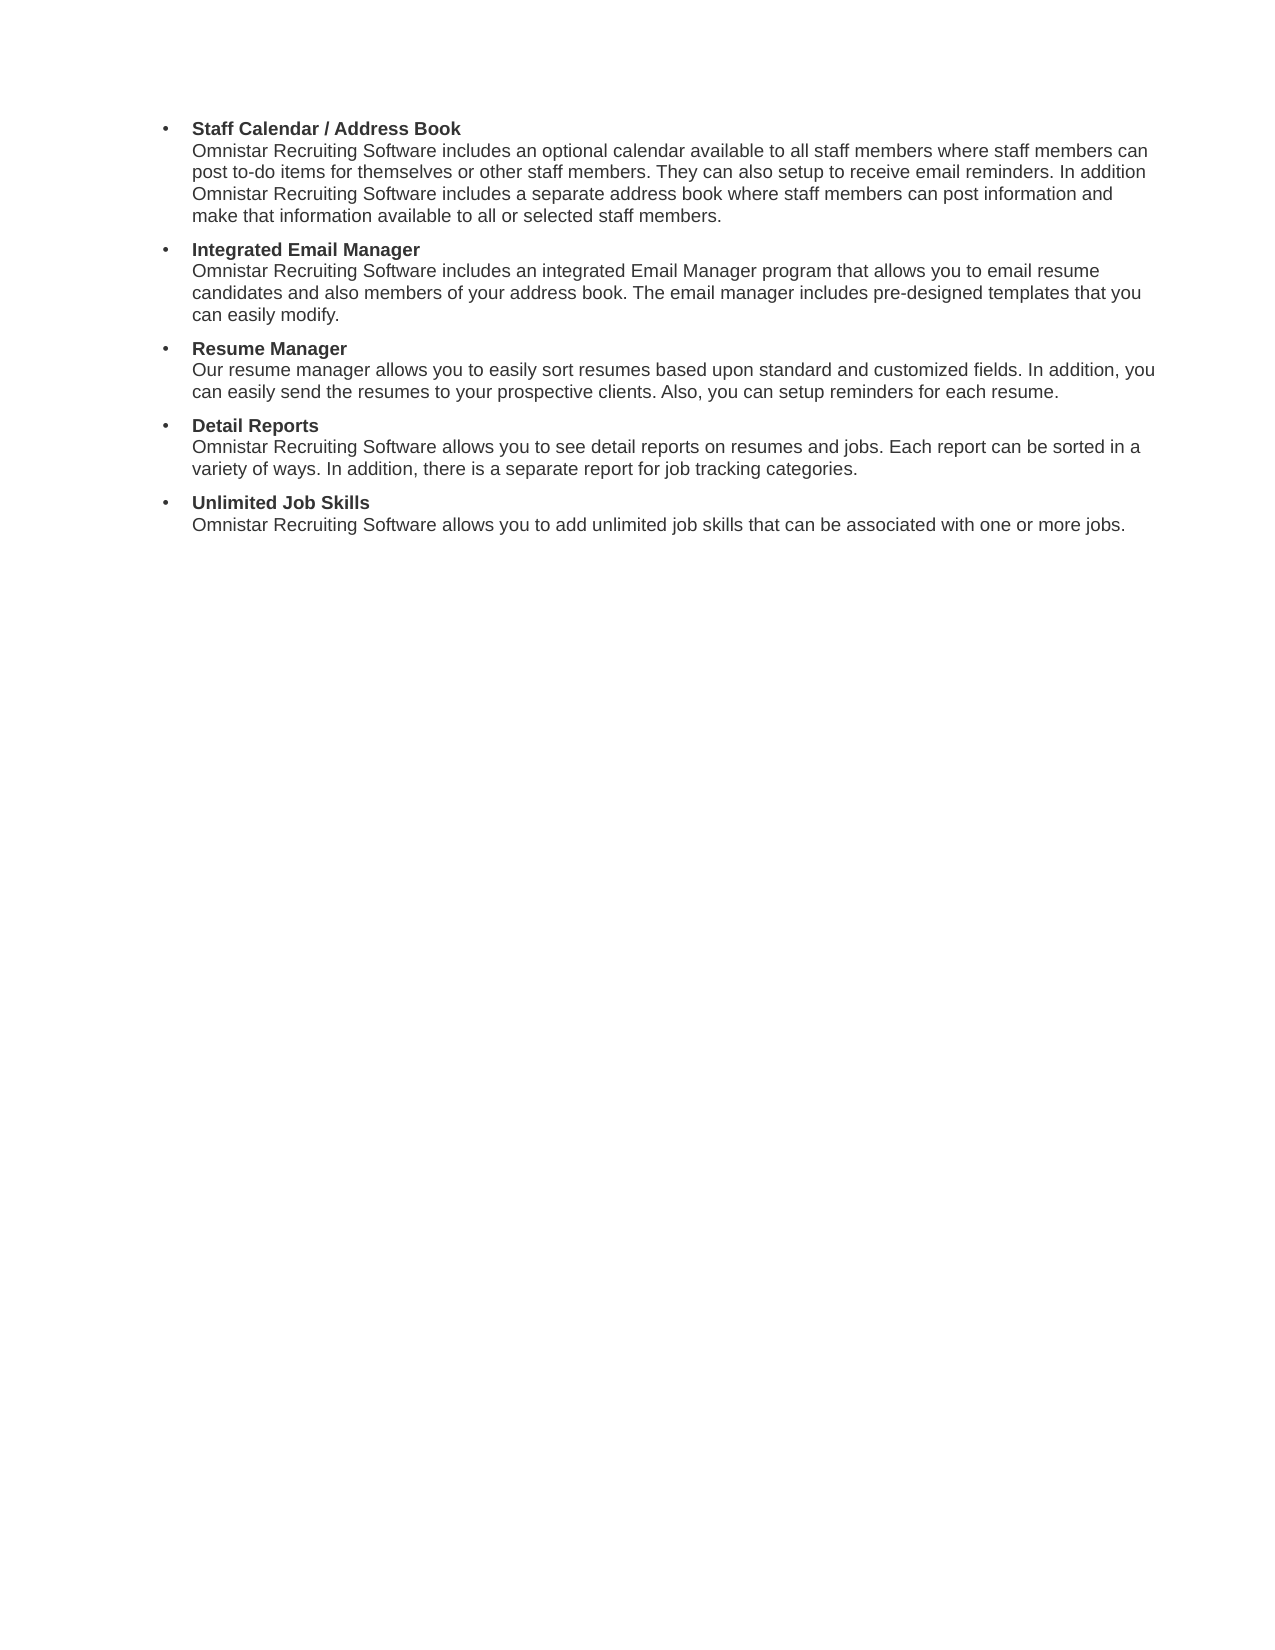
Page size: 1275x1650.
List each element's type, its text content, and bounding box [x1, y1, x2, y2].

list Detail Reports Omnistar Recruiting Software allows you to see detail reports on resumes and jobs. Each report can be sorted in a variety of ways. In addition, there is a separate report for job tracking categories. [162, 415, 1157, 479]
list Staff Calendar / Address Book Omnistar Recruiting Software includes an optional calendar available to all staff members where staff members can post to-do items for themselves or other staff members. They can also setup to receive email reminders. In addition Omnistar Recruiting Software includes a separate address book where staff members can post information and make that information available to all or selected staff members. [162, 118, 1157, 226]
list Integrated Email Manager Omnistar Recruiting Software includes an integrated Email Manager program that allows you to email resume candidates and also members of your address book. The email manager includes pre-designed templates that you can easily modify. [162, 238, 1157, 325]
list Resume Manager Our resume manager allows you to easily sort resumes based upon standard and customized fields. In addition, you can easily send the resumes to your prospective clients. Also, you can setup reminders for each resume. [162, 337, 1157, 402]
list Unlimited Job Skills Omnistar Recruiting Software allows you to add unlimited job skills that can be associated with one or more jobs. [162, 492, 1157, 535]
